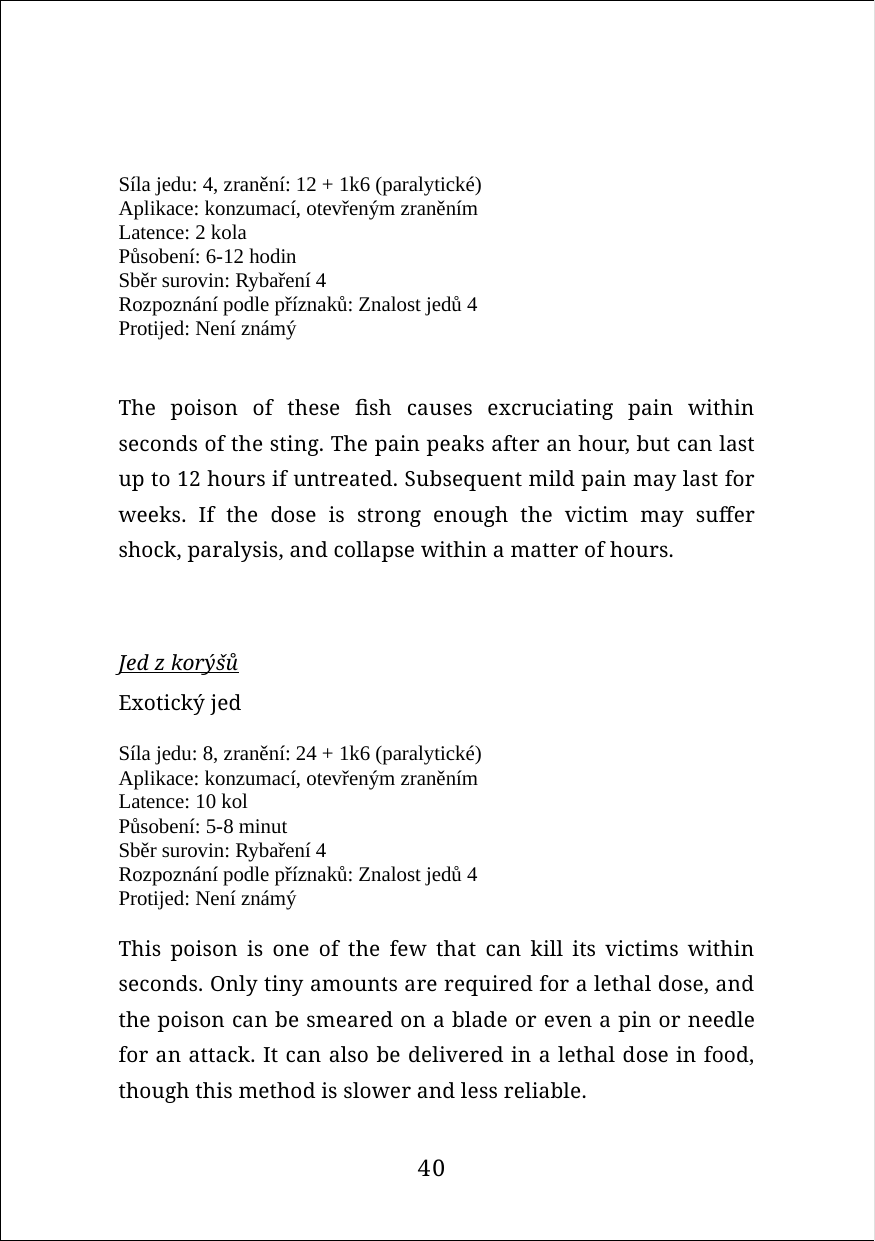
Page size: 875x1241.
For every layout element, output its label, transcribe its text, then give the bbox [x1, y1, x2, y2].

text Aplikace: konzumací, otevřeným zraněním [118, 196, 756, 220]
text Protijed: Není známý [118, 316, 756, 340]
text Síla jedu: 4, zranění: 12 + 1k6 (paralytické) [118, 172, 756, 196]
text Působení: 5-8 minut [118, 813, 756, 838]
text Latence: 10 kol [118, 789, 756, 813]
text Aplikace: konzumací, otevřeným zraněním [118, 765, 756, 789]
text This poison is one of the few that can kill its victims within seconds. Only tiny amounts are required for a lethal dose, and the poison can be smeared on a blade or even a pin or needle for an attack. It can also be delivered in a lethal dose in food, though this method is slower and less reliable. [118, 934, 756, 1104]
text Působení: 6-12 hodin [118, 244, 756, 268]
text Exotický jed [118, 688, 756, 717]
text Sběr surovin: Rybaření 4 [118, 268, 756, 292]
text The poison of these fish causes excruciating pain within seconds of the sting. The pain peaks after an hour, but can last up to 12 hours if untreated. Subsequent mild pain may last for weeks. If the dose is strong enough the victim may suffer shock, paralysis, and collapse within a matter of hours. [118, 393, 756, 564]
text Síla jedu: 8, zranění: 24 + 1k6 (paralytické) [118, 741, 756, 765]
subtitle Jed z korýšů [118, 648, 756, 676]
text Protijed: Není známý [118, 886, 756, 910]
text Rozpoznání podle příznaků: Znalost jedů 4 [118, 862, 756, 886]
text Latence: 2 kola [118, 220, 756, 244]
text Sběr surovin: Rybaření 4 [118, 838, 756, 862]
text Rozpoznání podle příznaků: Znalost jedů 4 [118, 292, 756, 316]
